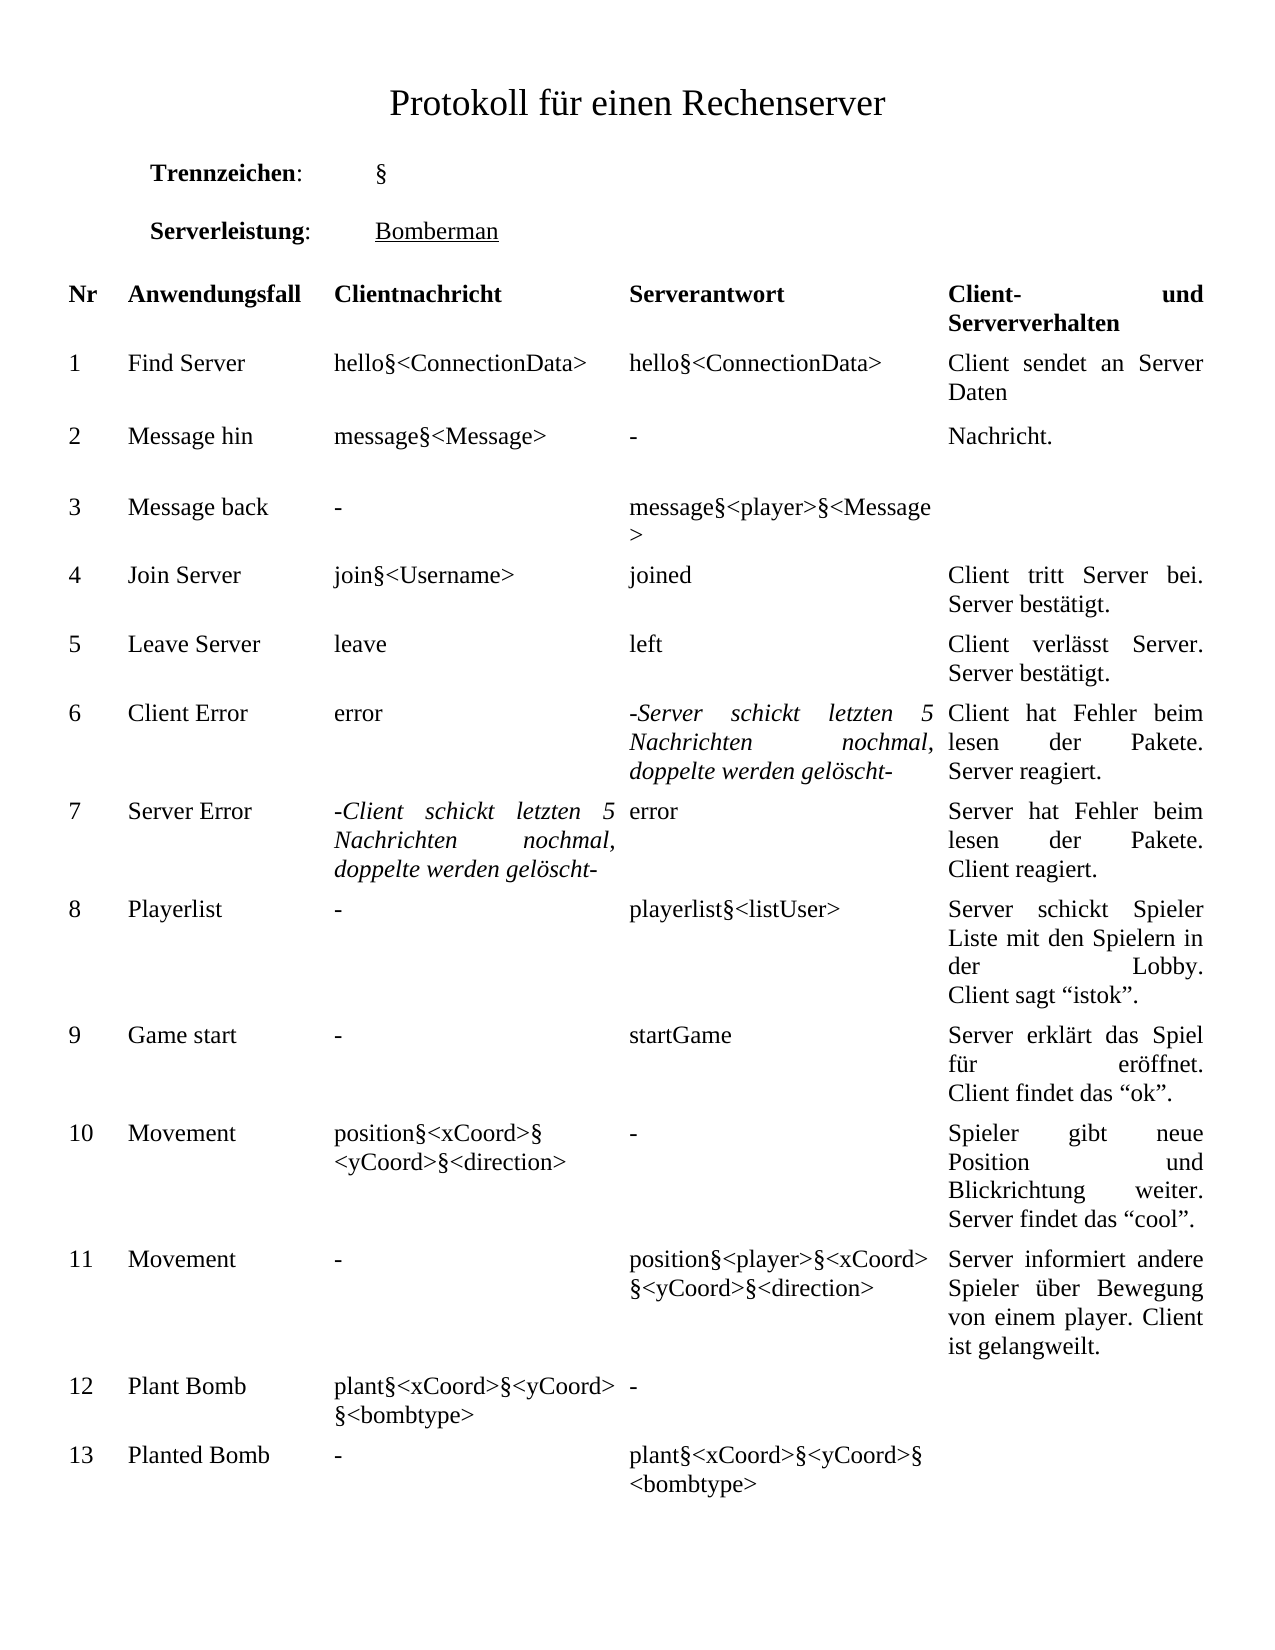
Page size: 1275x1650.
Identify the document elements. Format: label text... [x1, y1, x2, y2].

table_cell -Server schickt letzten 5 Nachrichten nochmal, doppelte werden gelöscht- [624, 693, 942, 790]
table_cell join§<Username> [328, 555, 623, 624]
table_cell message§<Message> [328, 416, 623, 486]
table_cell Server schickt Spieler Liste mit den Spielern in der Lobby. Client sagt “istok”. [942, 888, 1209, 1014]
table_cell Server informiert andere Spieler über Bewegung von einem player. Client ist gelangweilt. [942, 1239, 1209, 1365]
table_cell Spieler gibt neue Position und Blickrichtung weiter. Server findet das “cool”. [942, 1112, 1209, 1239]
table_cell 1 [63, 342, 122, 416]
table_cell Client tritt Server bei. Server bestätigt. [942, 555, 1209, 624]
table_cell hello§<ConnectionData> [328, 342, 623, 416]
table_cell error [328, 693, 623, 790]
table_cell 7 [63, 790, 122, 888]
table_header Client- und Serververhalten [942, 273, 1209, 342]
table_cell Server Error [122, 790, 328, 888]
table_cell Plant Bomb [122, 1365, 328, 1434]
table_cell Movement [122, 1112, 328, 1239]
table_cell 6 [63, 693, 122, 790]
table_cell 5 [63, 624, 122, 693]
table_cell - [328, 1015, 623, 1112]
table_cell - [328, 486, 623, 555]
table_cell 8 [63, 888, 122, 1014]
table_cell Game start [122, 1015, 328, 1112]
table_cell - [624, 1365, 942, 1434]
table_cell Join Server [122, 555, 328, 624]
table_header Clientnachricht [328, 273, 623, 342]
table_cell Leave Server [122, 624, 328, 693]
table_cell - [624, 416, 942, 486]
table_cell position§<xCoord>§ <yCoord>§<direction> [328, 1112, 623, 1239]
table_cell - [328, 1434, 623, 1503]
table_cell message§<player>§<Message> [624, 486, 942, 555]
table_cell 2 [63, 416, 122, 486]
table_cell Client hat Fehler beim lesen der Pakete. Server reagiert. [942, 693, 1209, 790]
table_cell - [624, 1112, 942, 1239]
table_cell plant§<xCoord>§<yCoord>§<bombtype> [328, 1365, 623, 1434]
table_cell Client Error [122, 693, 328, 790]
table_cell 11 [63, 1239, 122, 1365]
table_cell Client sendet an Server Daten [942, 342, 1209, 416]
table_cell Find Server [122, 342, 328, 416]
table_cell Playerlist [122, 888, 328, 1014]
table_cell 13 [63, 1434, 122, 1503]
table_cell 9 [63, 1015, 122, 1112]
text Trennzeichen: § [150, 158, 1125, 187]
table_cell plant§<xCoord>§<yCoord>§<bombtype> [624, 1434, 942, 1503]
table_cell joined [624, 555, 942, 624]
table_cell - [328, 1239, 623, 1365]
table_header Protokoll für einen Rechenserver [150, 75, 1125, 129]
table_cell Server hat Fehler beim lesen der Pakete. Client reagiert. [942, 790, 1209, 888]
table_cell position§<player>§<xCoord>§<yCoord>§<direction> [624, 1239, 942, 1365]
table_cell [942, 486, 1209, 555]
text Serverleistung: Bomberman [150, 216, 1125, 244]
table_cell leave [328, 624, 623, 693]
table_cell -Client schickt letzten 5 Nachrichten nochmal, doppelte werden gelöscht- [328, 790, 623, 888]
table_cell Message back [122, 486, 328, 555]
table_cell 10 [63, 1112, 122, 1239]
table_cell 3 [63, 486, 122, 555]
table_header Anwendungsfall [122, 273, 328, 342]
table_cell 12 [63, 1365, 122, 1434]
table_cell Message hin [122, 416, 328, 486]
table_cell Nachricht. [942, 416, 1209, 486]
table_cell startGame [624, 1015, 942, 1112]
table_cell [942, 1365, 1209, 1434]
table_cell left [624, 624, 942, 693]
table_header Serverantwort [624, 273, 942, 342]
table_cell Movement [122, 1239, 328, 1365]
table_header Nr [63, 273, 122, 342]
table_cell hello§<ConnectionData> [624, 342, 942, 416]
table_cell Planted Bomb [122, 1434, 328, 1503]
table_cell - [328, 888, 623, 1014]
table_cell 4 [63, 555, 122, 624]
table_cell playerlist§<listUser> [624, 888, 942, 1014]
table_cell error [624, 790, 942, 888]
table_cell [942, 1434, 1209, 1503]
table_cell Client verlässt Server. Server bestätigt. [942, 624, 1209, 693]
table_cell Server erklärt das Spiel für eröffnet. Client findet das “ok”. [942, 1015, 1209, 1112]
